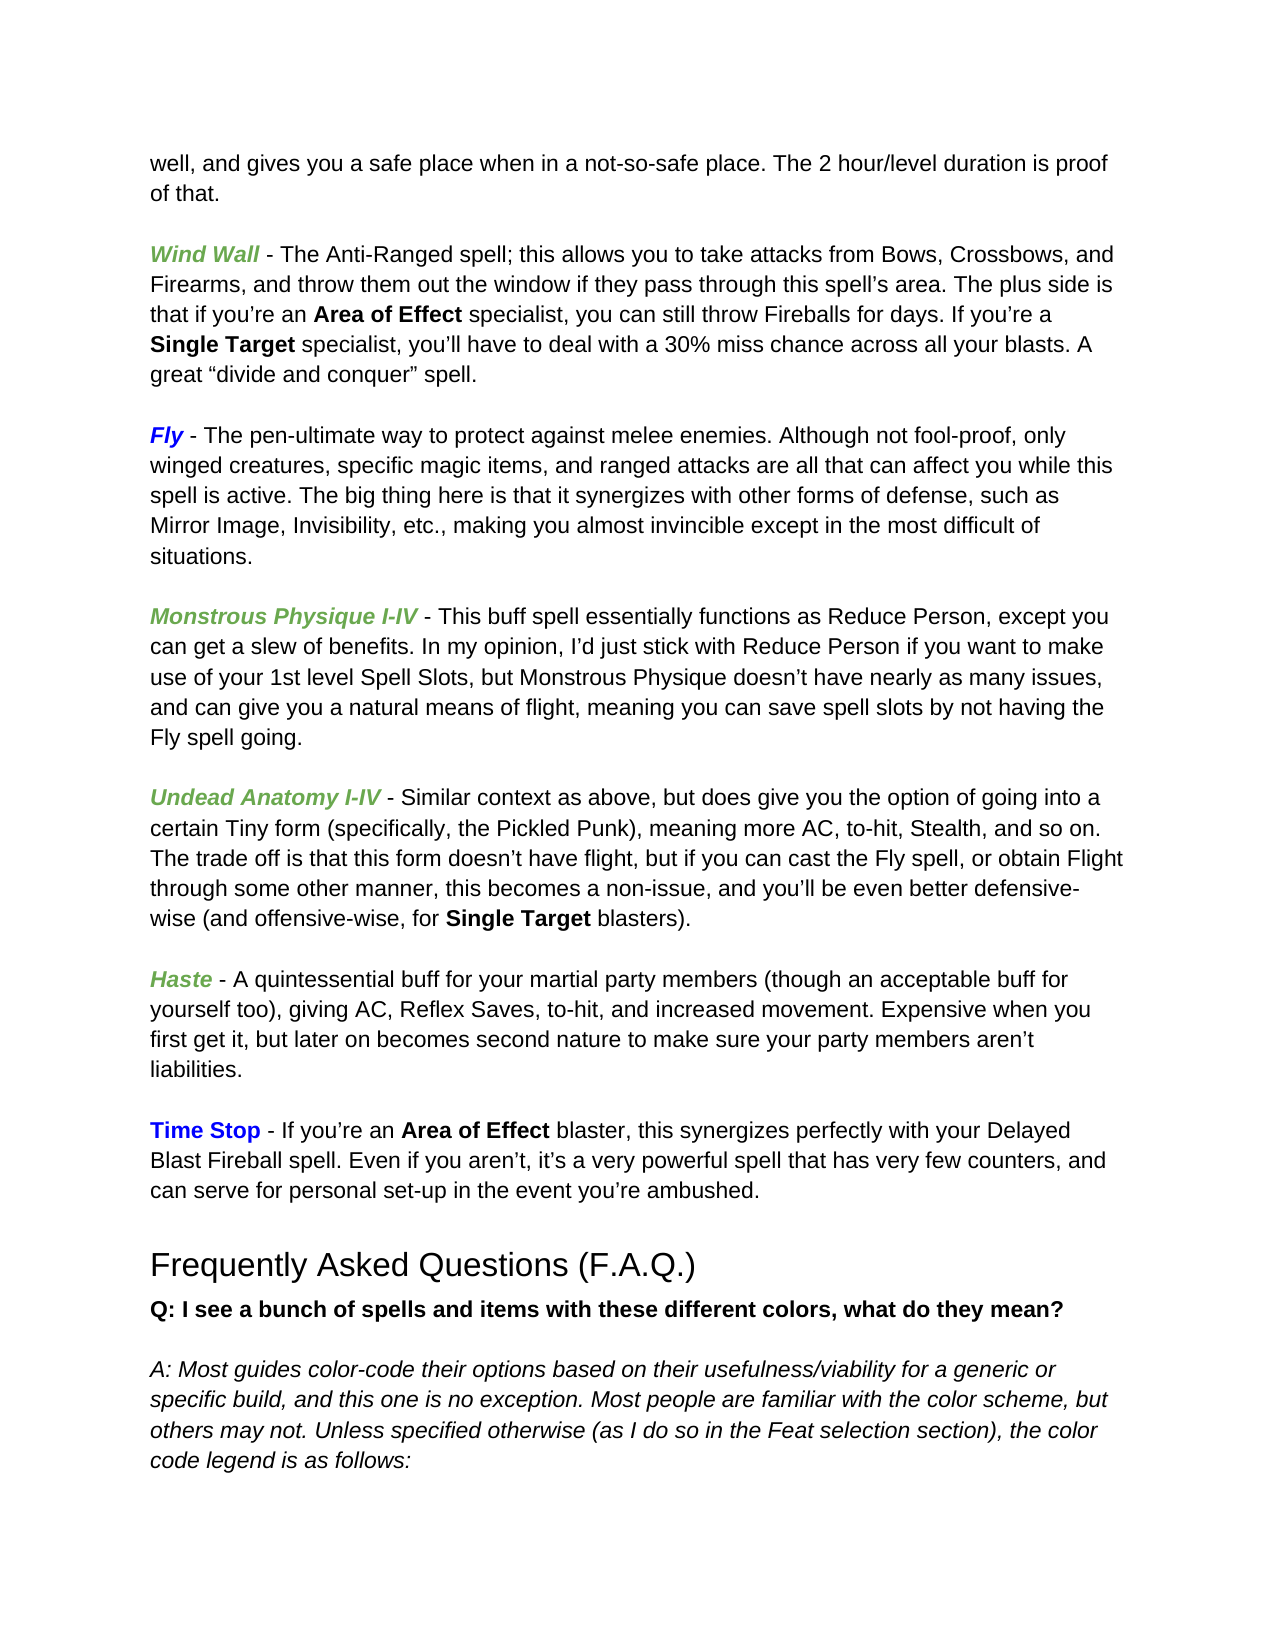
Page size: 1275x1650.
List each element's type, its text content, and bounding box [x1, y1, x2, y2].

subtitle Frequently Asked Questions (F.A.Q.) [150, 1245, 1125, 1283]
text Time Stop - If you’re an Area of Effect blaster, this synergizes perfectly with your Delayed Blast Fireball spell. Even if you aren’t, it’s a very powerful spell that has very few counters, and can serve for personal set-up in the event you’re ambushed. [150, 1117, 1125, 1203]
text Undead Anatomy I-IV - Similar context as above, but does give you the option of going into a certain Tiny form (specifically, the Pickled Punk), meaning more AC, to-hit, Stealth, and so on. The trade off is that this form doesn’t have flight, but if you can cast the Fly spell, or obtain Flight through some other manner, this becomes a non-issue, and you’ll be even better defensive-wise (and offensive-wise, for Single Target blasters). [150, 784, 1125, 932]
text Wind Wall - The Anti-Ranged spell; this allows you to take attacks from Bows, Crossbows, and Firearms, and throw them out the window if they pass through this spell’s area. The plus side is that if you’re an Area of Effect specialist, you can still throw Fireballs for days. If you’re a Single Target specialist, you’ll have to deal with a 30% miss chance across all your blasts. A great “divide and conquer” spell. [150, 241, 1125, 388]
text Q: I see a bunch of spells and items with these different colors, what do they mean? [150, 1296, 1125, 1322]
text well, and gives you a safe place when in a not-so-safe place. The 2 hour/level duration is proof of that. [150, 150, 1125, 207]
text Haste - A quintessential buff for your martial party members (though an acceptable buff for yourself too), giving AC, Reflex Saves, to-hit, and increased movement. Expensive when you first get it, but later on becomes second nature to make sure your party members aren’t liabilities. [150, 966, 1125, 1083]
text Fly - The pen-ultimate way to protect against melee enemies. Although not fool-proof, only winged creatures, specific magic items, and ranged attacks are all that can affect you while this spell is active. The big thing here is that it synergizes with other forms of defense, such as Mirror Image, Invisibility, etc., making you almost invincible except in the most difficult of situations. [150, 422, 1125, 569]
text Monstrous Physique I-IV - This buff spell essentially functions as Reduce Person, except you can get a slew of benefits. In my opinion, I’d just stick with Reduce Person if you want to make use of your 1st level Spell Slots, but Monstrous Physique doesn’t have nearly as many issues, and can give you a natural means of flight, meaning you can save spell slots by not having the Fly spell going. [150, 603, 1125, 750]
text A: Most guides color-code their options based on their usefulness/viability for a generic or specific build, and this one is no exception. Most people are familiar with the color scheme, but others may not. Unless specified otherwise (as I do so in the Feat selection section), the color code legend is as follows: [150, 1356, 1125, 1473]
